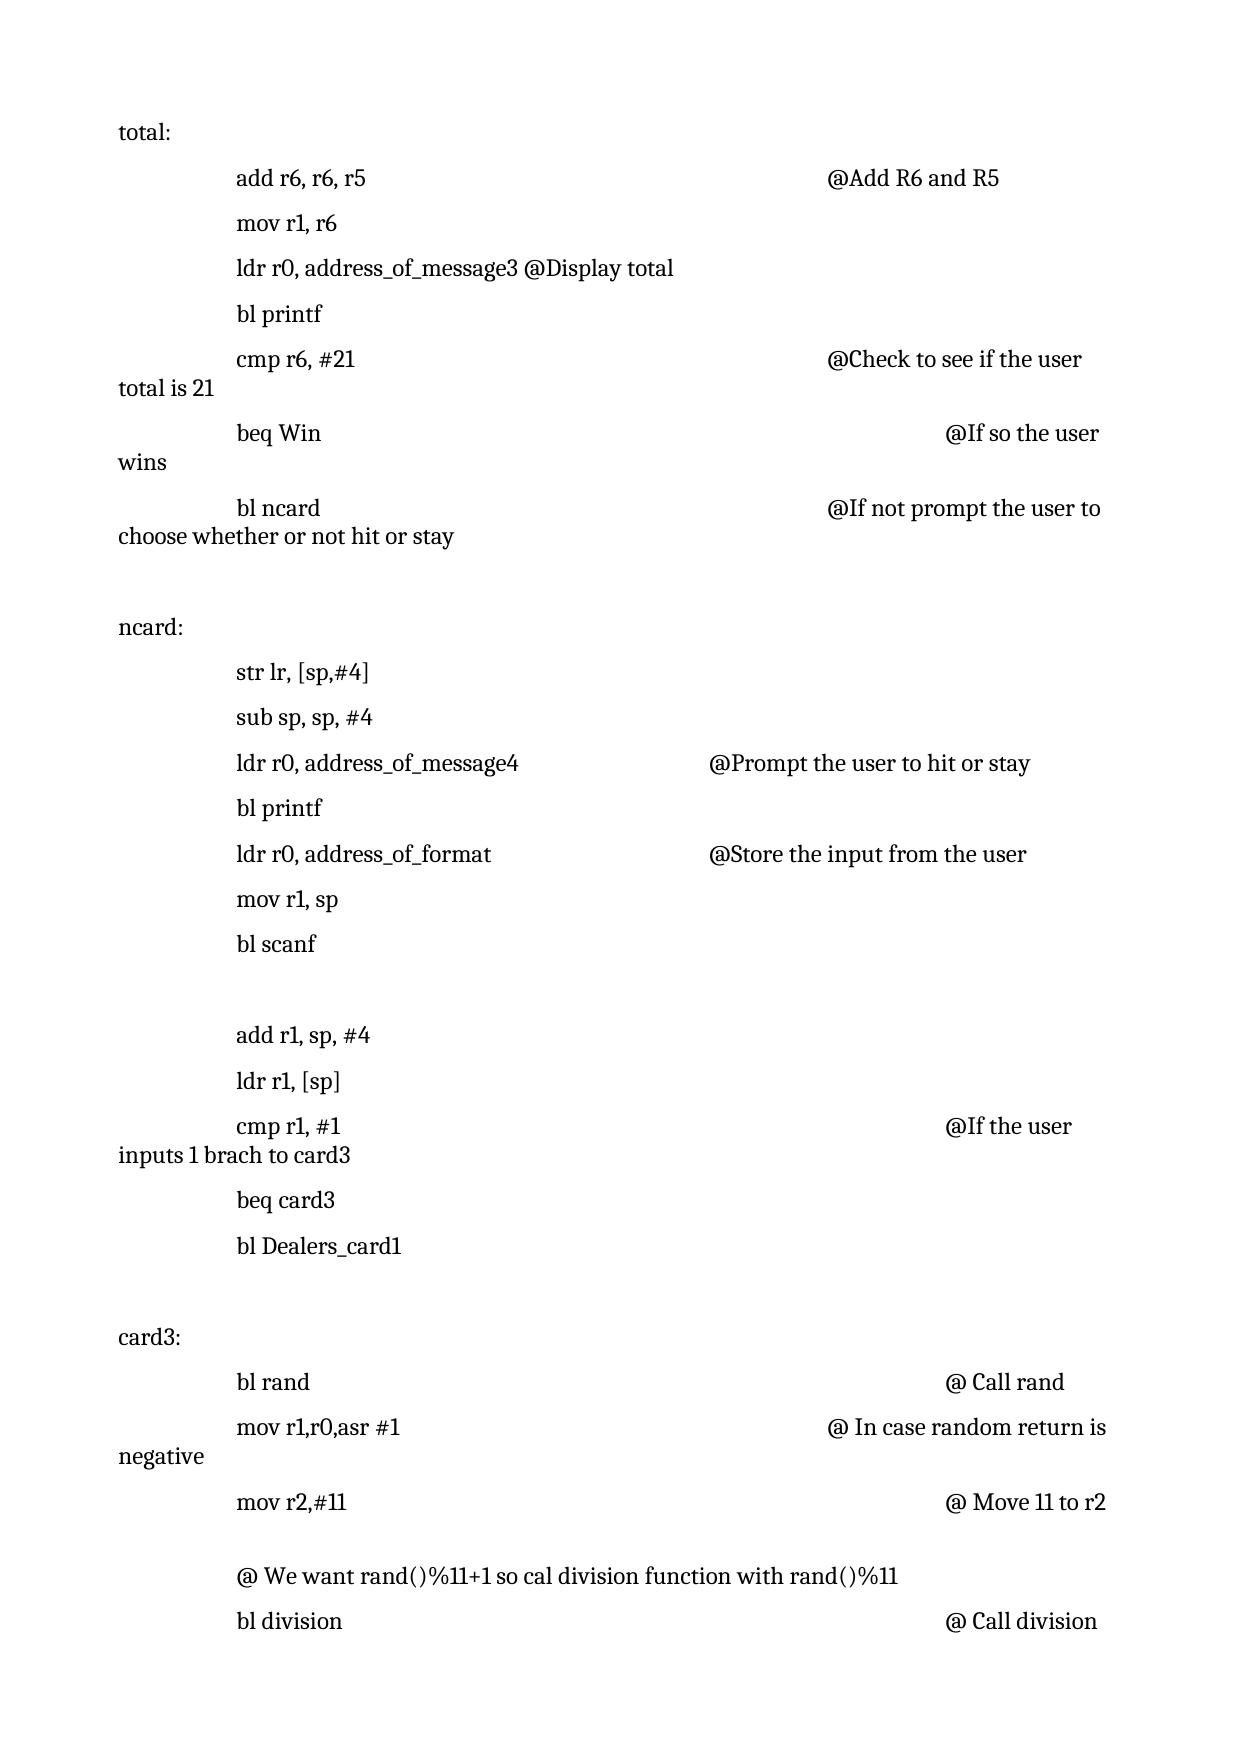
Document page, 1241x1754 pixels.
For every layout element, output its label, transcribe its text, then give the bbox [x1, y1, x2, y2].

text bl rand @ Call rand [118, 1368, 1122, 1397]
text add r6, r6, r5 @Add R6 and R5 [118, 163, 1122, 192]
text bl printf [118, 300, 1122, 328]
text ldr r0, address_of_message3 @Display total [118, 254, 1122, 283]
text beq Win @If so the user wins [118, 419, 1122, 477]
text ldr r0, address_of_format @Store the input from the user [118, 839, 1122, 868]
text card3: [118, 1322, 1122, 1351]
text cmp r1, #1 @If the user inputs 1 brach to card3 [118, 1112, 1122, 1169]
text mov r2,#11 @ Move 11 to r2 [118, 1487, 1122, 1516]
text sub sp, sp, #4 [118, 703, 1122, 732]
text mov r1,r0,asr #1 @ In case random return is negative [118, 1413, 1122, 1471]
text bl printf [118, 794, 1122, 823]
text bl division @ Call division [118, 1607, 1122, 1636]
text bl scanf [118, 930, 1122, 959]
text @ We want rand()%11+1 so cal division function with rand()%11 [118, 1533, 1122, 1590]
text mov r1, r6 [118, 209, 1122, 238]
text ncard: [118, 612, 1122, 641]
text mov r1, sp [118, 885, 1122, 914]
text bl ncard @If not prompt the user to choose whether or not hit or stay [118, 493, 1122, 551]
text bl Dealers_card1 [118, 1232, 1122, 1260]
text beq card3 [118, 1186, 1122, 1215]
text str lr, [sp,#4] [118, 658, 1122, 687]
text total: [118, 118, 1122, 147]
text ldr r0, address_of_message4 @Prompt the user to hit or stay [118, 749, 1122, 777]
text cmp r6, #21 @Check to see if the user total is 21 [118, 345, 1122, 403]
text ldr r1, [sp] [118, 1067, 1122, 1095]
text add r1, sp, #4 [118, 1021, 1122, 1050]
